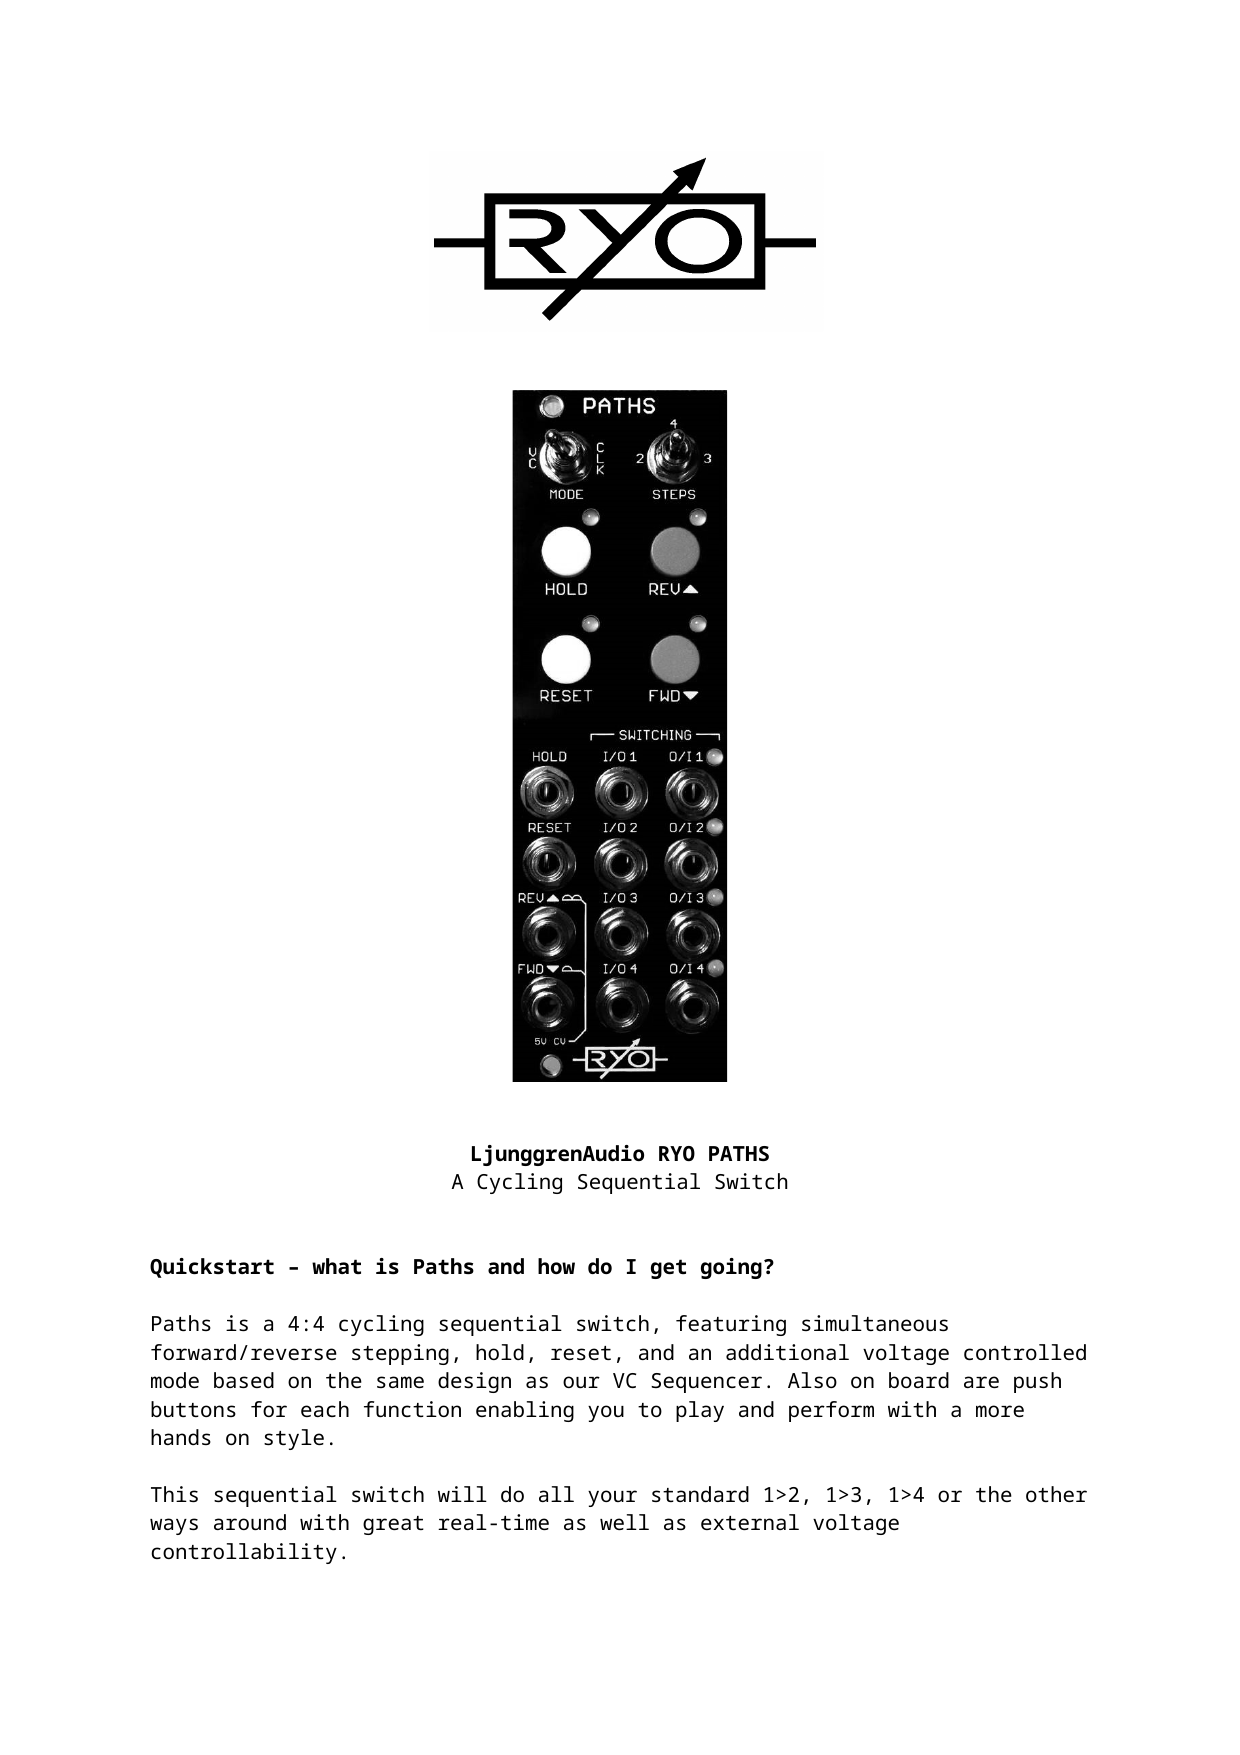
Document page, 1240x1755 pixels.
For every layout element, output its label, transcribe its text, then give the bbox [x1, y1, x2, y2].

text This sequential switch will do all your standard 1>2, 1>3, 1>4 or the other ways around with great real-time as well as external voltage controllability. [150, 1480, 1089, 1565]
text A Cycling Sequential Switch [150, 1167, 1089, 1196]
picture [512, 390, 728, 1082]
text LjunggrenAudio RYO PATHS [150, 1139, 1089, 1167]
text Paths is a 4:4 cycling sequential switch, featuring simultaneous forward/reverse stepping, hold, reset, and an additional voltage controlled mode based on the same design as our VC Sequencer. Also on board are push buttons for each function enabling you to play and perform with a more hands on style. [150, 1309, 1089, 1452]
text Quickstart – what is Paths and how do I get going? [150, 1252, 1089, 1281]
picture [429, 151, 824, 332]
